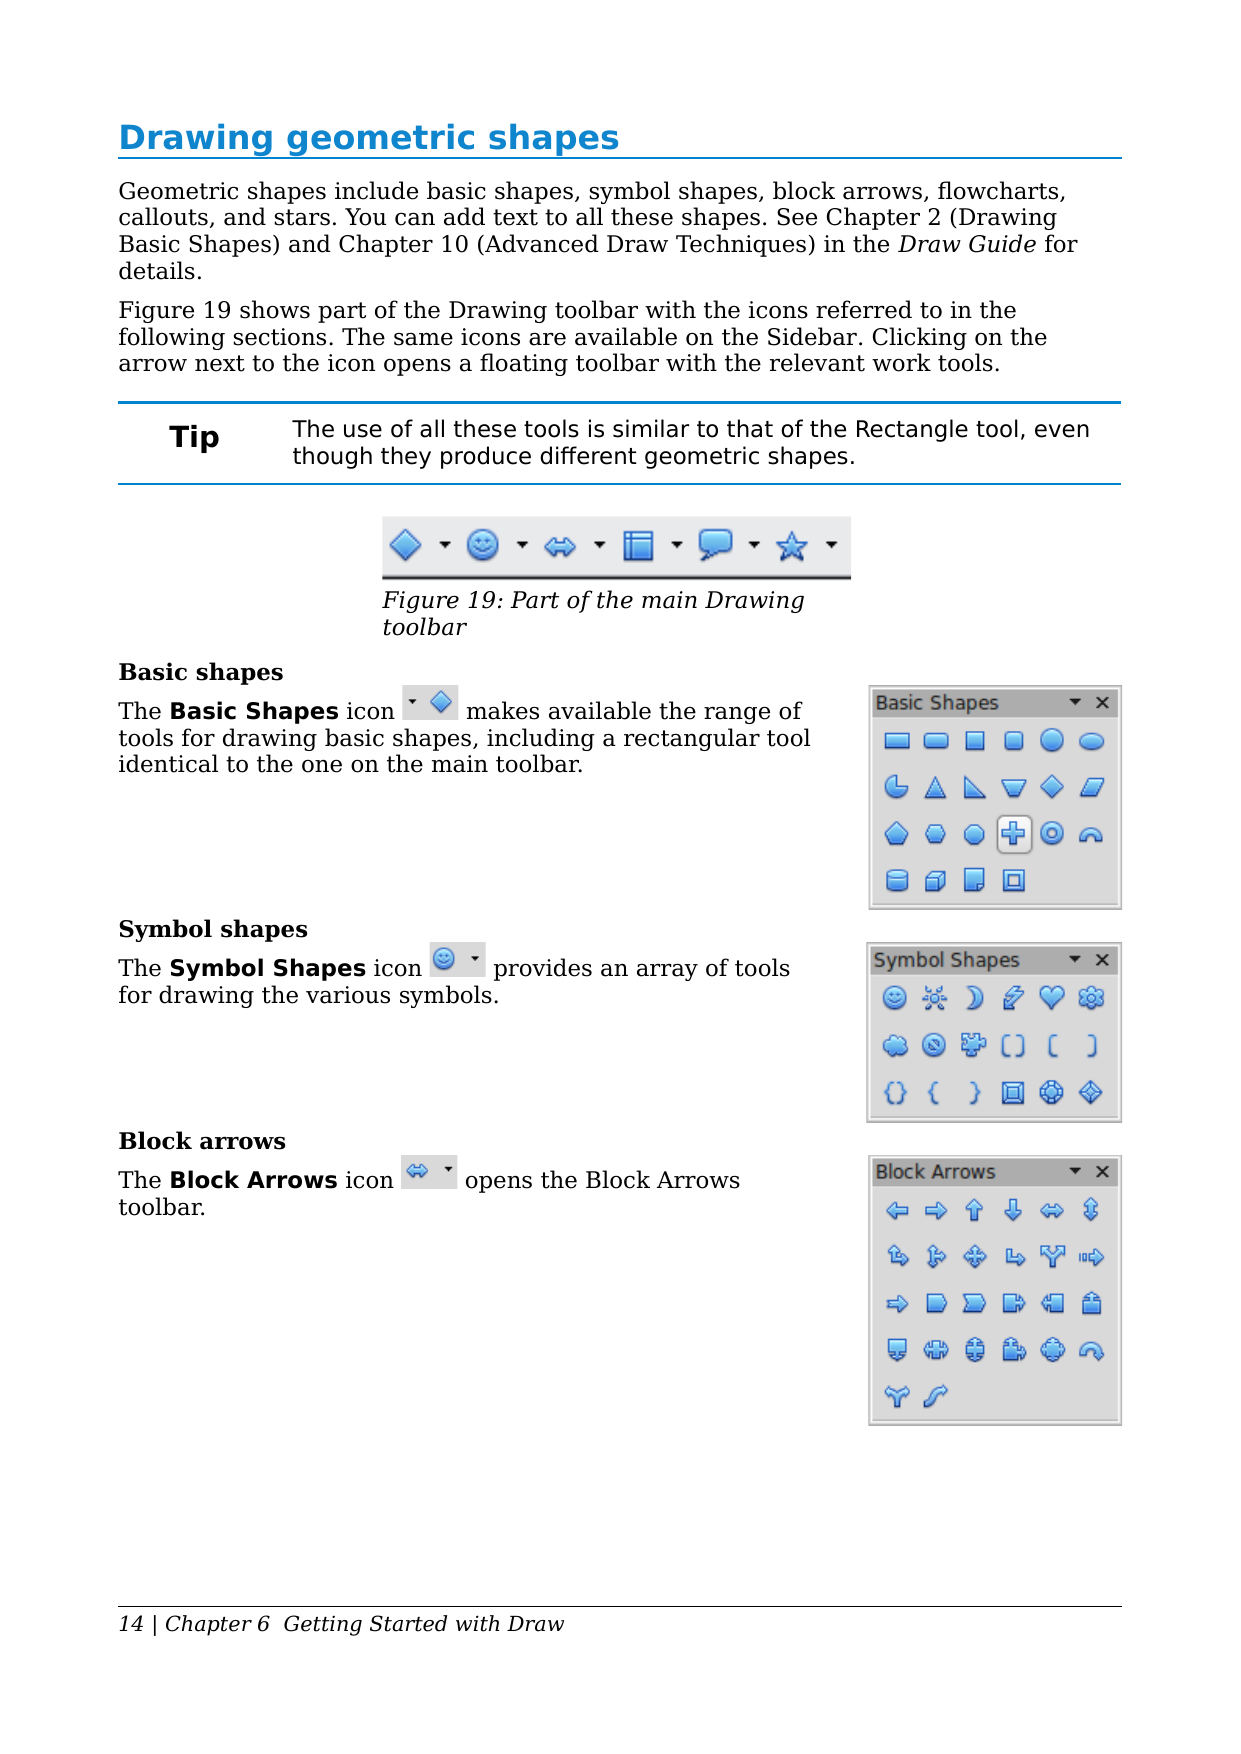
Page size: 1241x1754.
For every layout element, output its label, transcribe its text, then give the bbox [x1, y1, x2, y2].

table_header Tip [118, 404, 271, 483]
picture [429, 942, 486, 977]
table_header The Symbol Shapes icon provides an array of tools for drawing the various symbols. [118, 943, 802, 1122]
text Symbol shapes [118, 916, 1122, 943]
picture [866, 942, 1123, 1123]
picture [868, 1155, 1123, 1426]
table_header [821, 1155, 868, 1426]
picture [382, 515, 852, 581]
table_header The use of all these tools is similar to that of the Rectangle tool, even though they produce different geometric shapes. [271, 404, 1121, 483]
table_header The Block Arrows icon opens the Block Arrows toolbar. [118, 1155, 821, 1426]
picture [402, 685, 459, 720]
subtitle Drawing geometric shapes [118, 118, 1122, 157]
text Block arrows [118, 1128, 1122, 1155]
text Figure 19 shows part of the Drawing toolbar with the icons referred to in the following sections. The same icons are available on the Sidebar. Clicking on the arrow next to the icon opens a floating toolbar with the relevant work tools. [118, 297, 1122, 377]
table_header The Basic Shapes icon makes available the range of tools for drawing basic shapes, including a rectangular tool identical to the one on the main toolbar. [118, 686, 812, 910]
text Figure 19: Part of the main Drawing toolbar [382, 587, 858, 640]
text Basic shapes [118, 659, 1122, 686]
picture [401, 1155, 458, 1189]
table_header [813, 686, 868, 910]
table_header [802, 943, 866, 1122]
picture [868, 685, 1123, 910]
text Geometric shapes include basic shapes, symbol shapes, block arrows, flowcharts, callouts, and stars. You can add text to all these shapes. See Chapter 2 (Drawing Basic Shapes) and Chapter 10 (Advanced Draw Techniques) in the Draw Guide for details. [118, 178, 1122, 284]
